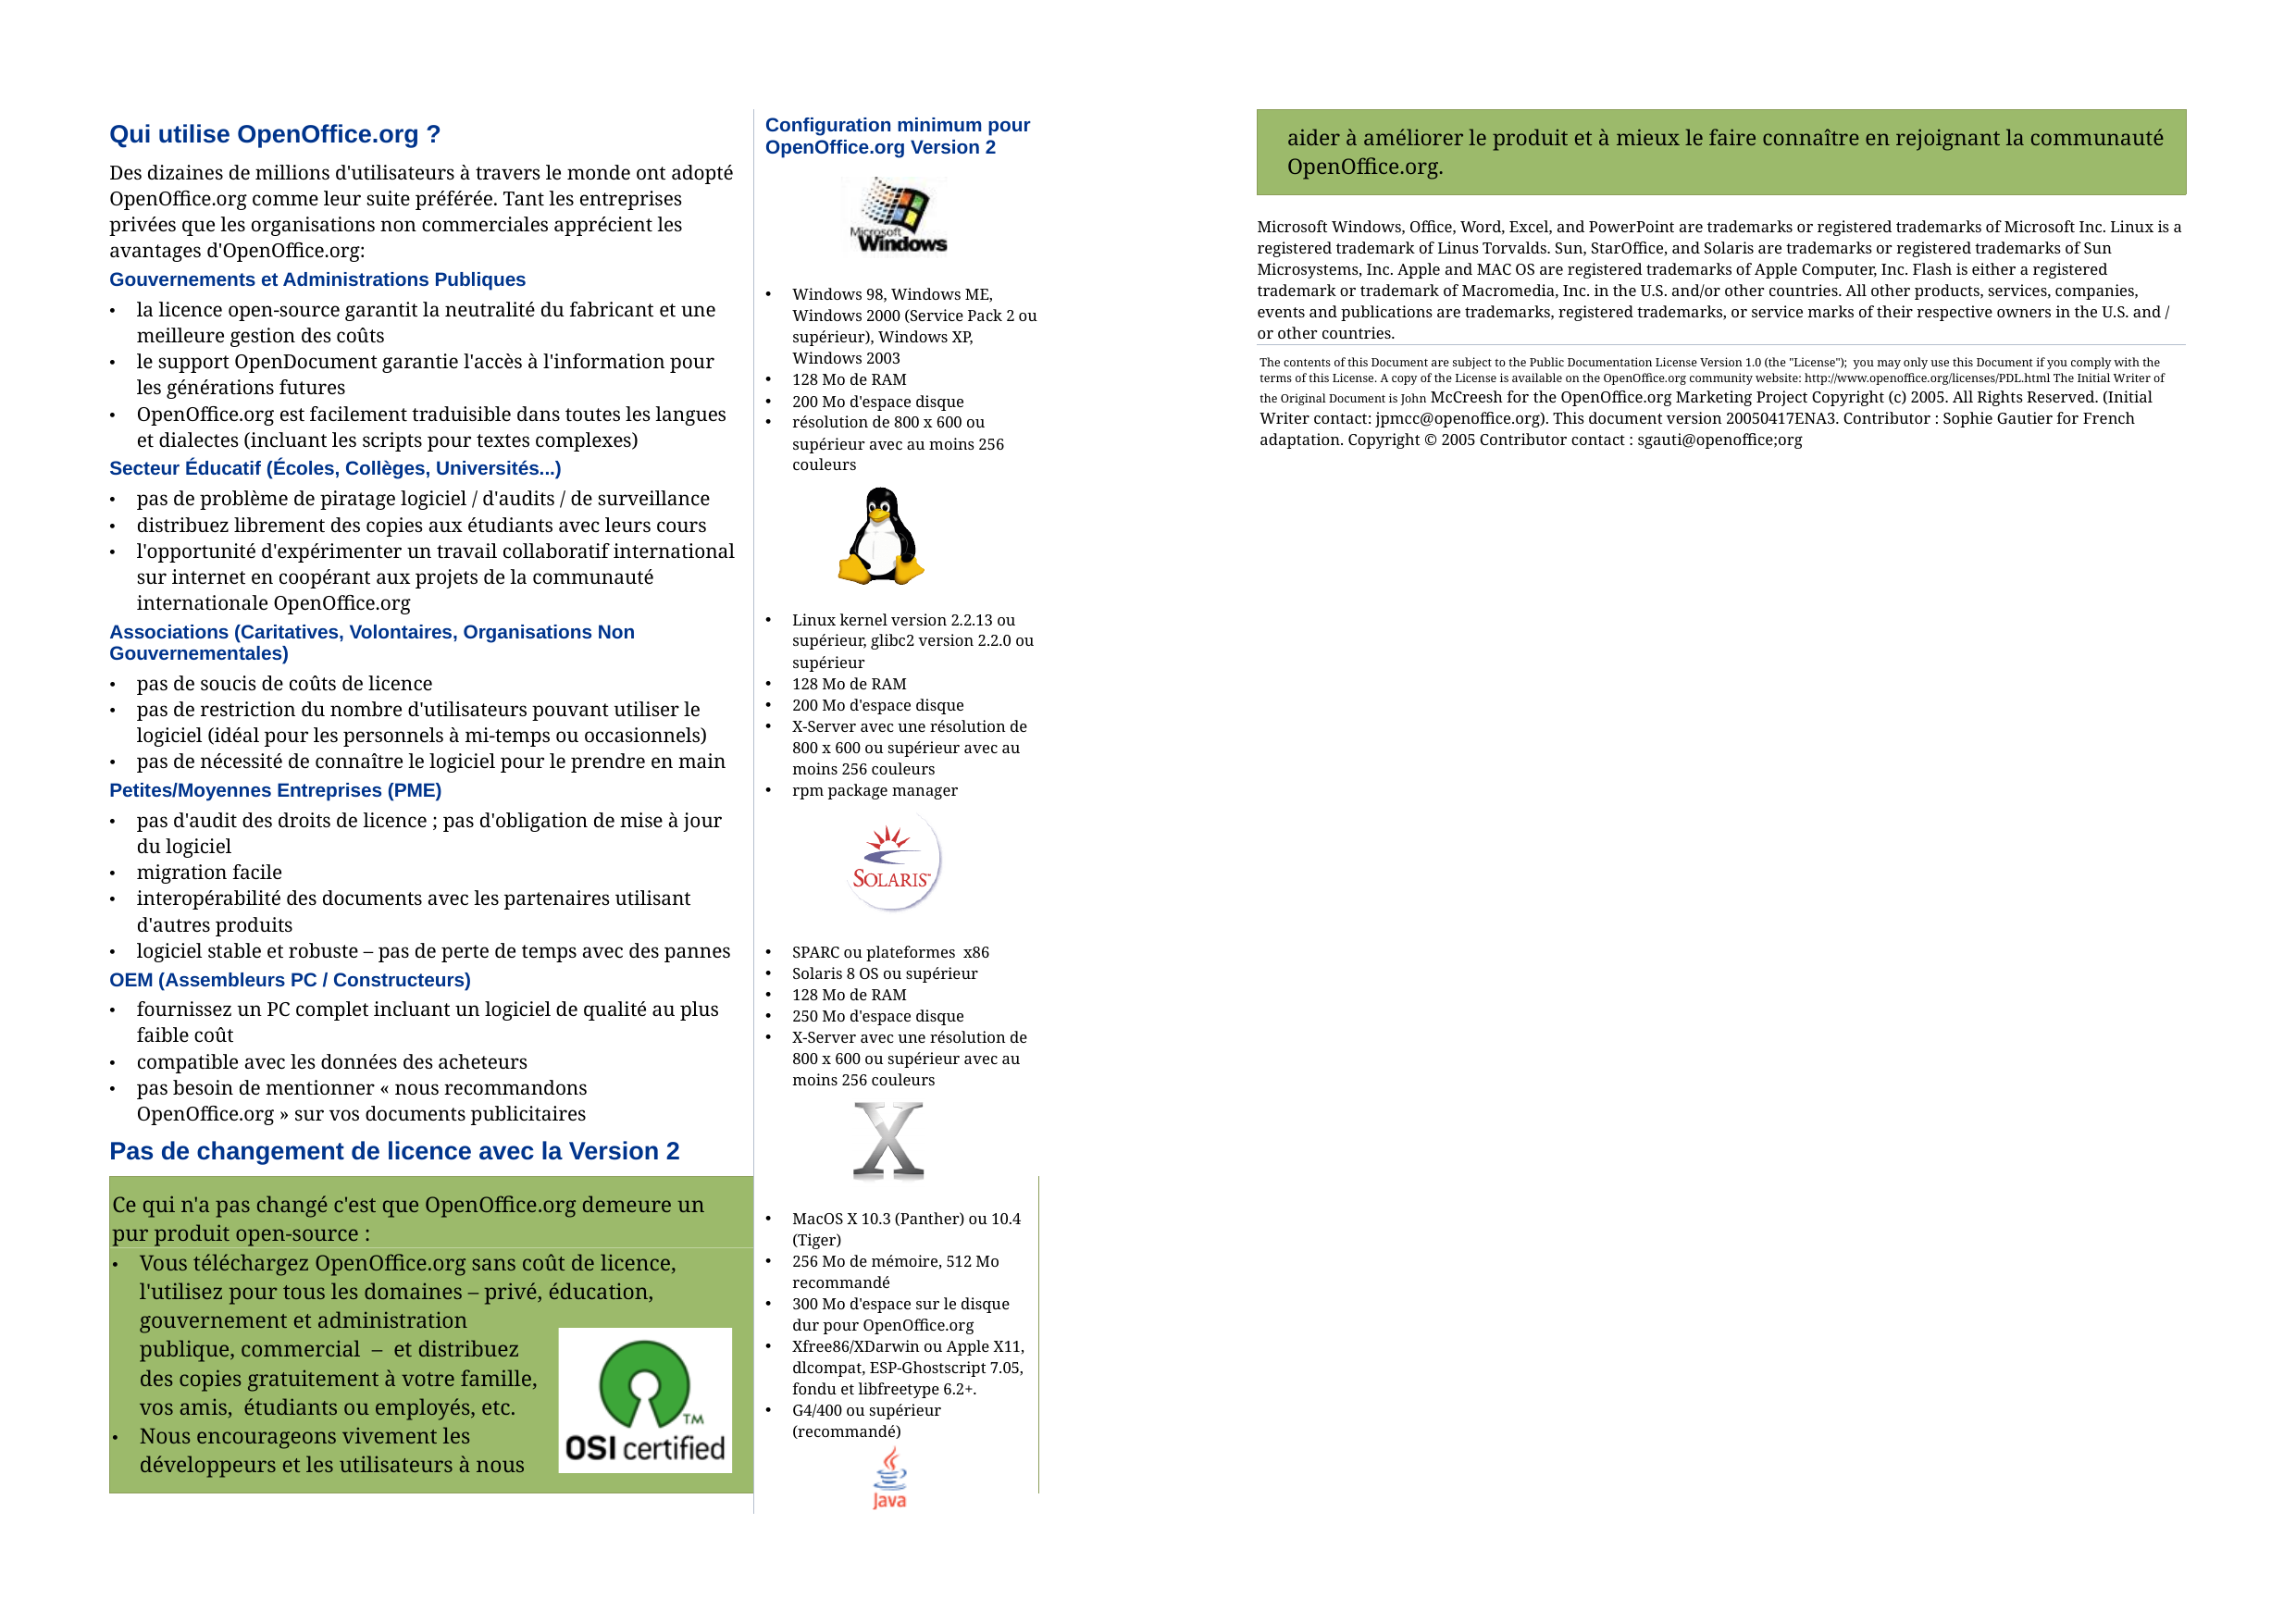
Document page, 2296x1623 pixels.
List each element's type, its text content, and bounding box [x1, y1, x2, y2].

subtitle Secteur Éducatif (Écoles, Collèges, Universités...) [109, 458, 753, 479]
subtitle Pas de changement de licence avec la Version 2 [109, 1137, 753, 1165]
list 128 Mo de RAM [765, 673, 1038, 694]
text The contents of this Document are subject to the Public Documentation License Version 1.0 (the "License"); you may only use this Document if you comply with the terms of this License. A copy of the License is available on the OpenOffice.org community website: http://www.openoffice.org/licenses/PDL.html The Initial Writer of the Original Document is John McCreesh for the OpenOffice.org Marketing Project Copyright (c) 2005. All Rights Reserved. (Initial Writer contact: jpmcc@openoffice.org). This document version 20050417ENA3. Contributor : Sophie Gautier for French adaptation. Copyright © 2005 Contributor contact : sgauti@openoffice;org [1257, 345, 2186, 452]
subtitle Petites/Moyennes Entreprises (PME) [109, 780, 753, 801]
list pas de problème de piratage logiciel / d'audits / de surveillance [109, 485, 753, 512]
list logiciel stable et robuste – pas de perte de temps avec des pannes [109, 937, 753, 963]
list rpm package manager [765, 779, 1038, 800]
list l'opportunité d'expérimenter un travail collaboratif international sur internet en coopérant aux projets de la communauté internationale OpenOffice.org [109, 538, 753, 616]
subtitle Qui utilise OpenOffice.org ? [109, 120, 753, 148]
picture [832, 483, 929, 588]
list 200 Mo d'espace disque [765, 390, 1038, 412]
text Note : pour disposer de toutes les fonctionnalités de OpenOffice.org Version 2 (incluant Base) vous aurez besoin de Java Runtime Environment (JRE). Installez-le gratuitement à partir du site http://java.com [961, 1443, 1038, 1514]
list résolution de 800 x 600 ou supérieur avec au moins 256 couleurs [765, 412, 1038, 476]
list fournissez un PC complet incluant un logiciel de qualité au plus faible coût [109, 996, 753, 1048]
picture [558, 1328, 733, 1473]
list pas besoin de mentionner « nous recommandons OpenOffice.org » sur vos documents publicitaires [109, 1074, 753, 1126]
list MacOS X 10.3 (Panther) ou 10.4 (Tiger) [765, 1208, 1038, 1251]
list X-Server avec une résolution de 800 x 600 ou supérieur avec au moins 256 couleurs [765, 1026, 1038, 1090]
text Microsoft Windows, Office, Word, Excel, and PowerPoint are trademarks or registered trademarks of Microsoft Inc. Linux is a registered trademark of Linus Torvalds. Sun, StarOffice, and Solaris are trademarks or registered trademarks of Sun Microsystems, Inc. Apple and MAC OS are registered trademarks of Apple Computer, Inc. Flash is either a registered trademark or trademark of Macromedia, Inc. in the U.S. and/or other countries. All other products, services, companies, events and publications are trademarks, registered trademarks, or service marks of their respective owners in the U.S. and / or other countries. [1257, 216, 2186, 344]
list migration facile [109, 859, 753, 886]
list OpenOffice.org est facilement traduisible dans toutes les langues et dialectes (incluant les scripts pour textes complexes) [109, 401, 753, 452]
list 256 Mo de mémoire, 512 Mo recommandé [765, 1251, 1038, 1294]
list pas de restriction du nombre d'utilisateurs pouvant utiliser le logiciel (idéal pour les personnels à mi-temps ou occasionnels) [109, 696, 753, 748]
list G4/400 ou supérieur (recommandé) [765, 1400, 1038, 1443]
list pas d'audit des droits de licence ; pas d'obligation de mise à jour du logiciel [109, 807, 753, 859]
subtitle Configuration minimum pour OpenOffice.org Version 2 [765, 115, 1038, 158]
list interopérabilité des documents avec les partenaires utilisant d'autres produits [109, 886, 753, 937]
list Nous encourageons vivement les développeurs et les utilisateurs à nous aider à améliorer le produit et à mieux le faire connaître en rejoignant la communauté OpenOffice.org. [110, 1407, 753, 1493]
list SPARC ou plateformes x86 [765, 941, 1038, 962]
text Ce qui n'a pas changé c'est que OpenOffice.org demeure un pur produit open-source : [110, 1177, 753, 1234]
subtitle Gouvernements et Administrations Publiques [109, 269, 753, 291]
list le support OpenDocument garantie l'accès à l'information pour les générations futures [109, 348, 753, 401]
picture [838, 811, 948, 916]
list 300 Mo d'espace sur le disque dur pour OpenOffice.org [765, 1294, 1038, 1336]
picture [852, 1092, 925, 1187]
subtitle OEM (Assembleurs PC / Constructeurs) [109, 969, 753, 990]
list pas de soucis de coûts de licence [109, 670, 753, 696]
picture [840, 177, 948, 258]
list la licence open-source garantit la neutralité du fabricant et une meilleure gestion des coûts [109, 296, 753, 348]
list compatible avec les données des acheteurs [109, 1048, 753, 1074]
list 250 Mo d'espace disque [765, 1005, 1038, 1026]
list Vous téléchargez OpenOffice.org sans coût de licence, l'utilisez pour tous les domaines – privé, éducation, gouvernement et administration publique, commercial – et distribuez des copies gratuitement à votre famille, vos amis, étudiants ou employés, etc. [110, 1234, 753, 1407]
list pas de nécessité de connaître le logiciel pour le prendre en main [109, 748, 753, 774]
list distribuez librement des copies aux étudiants avec leurs cours [109, 512, 753, 538]
list Solaris 8 OS ou supérieur [765, 962, 1038, 984]
list Linux kernel version 2.2.13 ou supérieur, glibc2 version 2.2.0 ou supérieur [765, 609, 1038, 673]
list 128 Mo de RAM [765, 369, 1038, 390]
text Des dizaines de millions d'utilisateurs à travers le monde ont adopté OpenOffice.org comme leur suite préférée. Tant les entreprises privées que les organisations non commerciales apprécient les avantages d'OpenOffice.org: [109, 159, 753, 264]
text Note : pour disposer de toutes les fonctionnalités de OpenOffice.org Version 2 (incluant Base) vous aurez besoin de Java Runtime Environment (JRE). Installez-le gratuitement à partir du site http://java.com [765, 1443, 822, 1514]
picture [822, 1442, 961, 1514]
list Windows 98, Windows ME, Windows 2000 (Service Pack 2 ou supérieur), Windows XP, Windows 2003 [765, 284, 1038, 369]
subtitle Associations (Caritatives, Volontaires, Organisations Non Gouvernementales) [109, 621, 753, 664]
list X-Server avec une résolution de 800 x 600 ou supérieur avec au moins 256 couleurs [765, 715, 1038, 779]
list 200 Mo d'espace disque [765, 694, 1038, 715]
list 128 Mo de RAM [765, 984, 1038, 1005]
list Xfree86/XDarwin ou Apple X11, dlcompat, ESP-Ghostscript 7.05, fondu et libfreetype 6.2+. [765, 1336, 1038, 1400]
list Nous encourageons vivement les développeurs et les utilisateurs à nous aider à améliorer le produit et à mieux le faire connaître en rejoignant la communauté OpenOffice.org. [1258, 110, 2186, 194]
